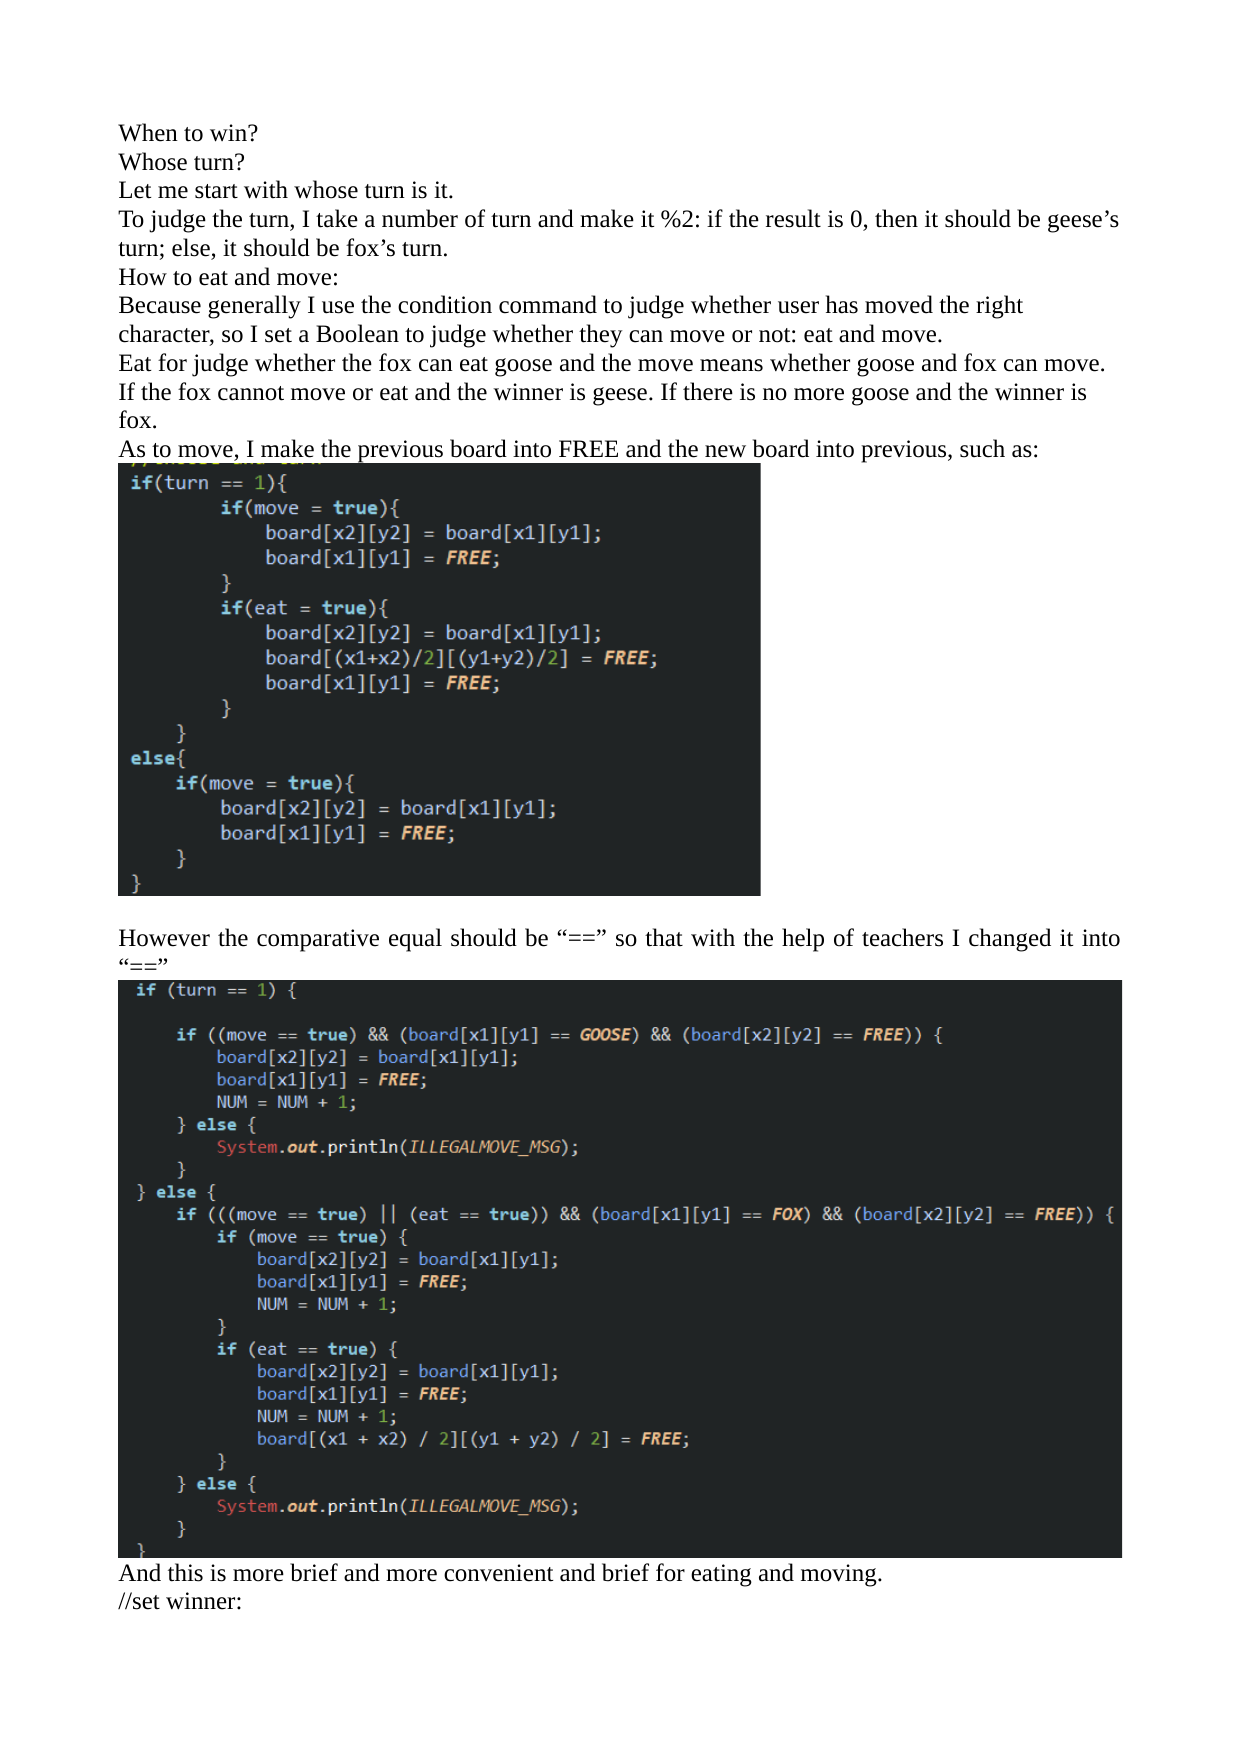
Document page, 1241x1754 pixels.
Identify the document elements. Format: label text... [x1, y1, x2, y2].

text How to eat and move: [118, 262, 1122, 291]
text Because generally I use the condition command to judge whether user has moved the right character, so I set a Boolean to judge whether they can move or not: eat and move. [118, 291, 1122, 348]
text To judge the turn, I take a number of turn and make it %2: if the result is 0, then it should be geese’s turn; else, it should be fox’s turn. [118, 204, 1122, 262]
text Let me start with whose turn is it. [118, 176, 1122, 204]
text //set winner: [118, 1586, 1122, 1615]
text As to move, I make the previous board into FREE and the new board into previous, such as: [118, 434, 1122, 463]
text When to win? [118, 118, 1122, 147]
text Eat for judge whether the fox can eat goose and the move means whether goose and fox can move. If the fox cannot move or eat and the winner is geese. If there is no more goose and the winner is fox. [118, 348, 1122, 434]
text And this is more brief and more convenient and brief for eating and moving. [118, 1558, 1122, 1586]
text Whose turn? [118, 147, 1122, 176]
text However the comparative equal should be “==” so that with the help of teachers I changed it into “==” [118, 923, 1122, 980]
